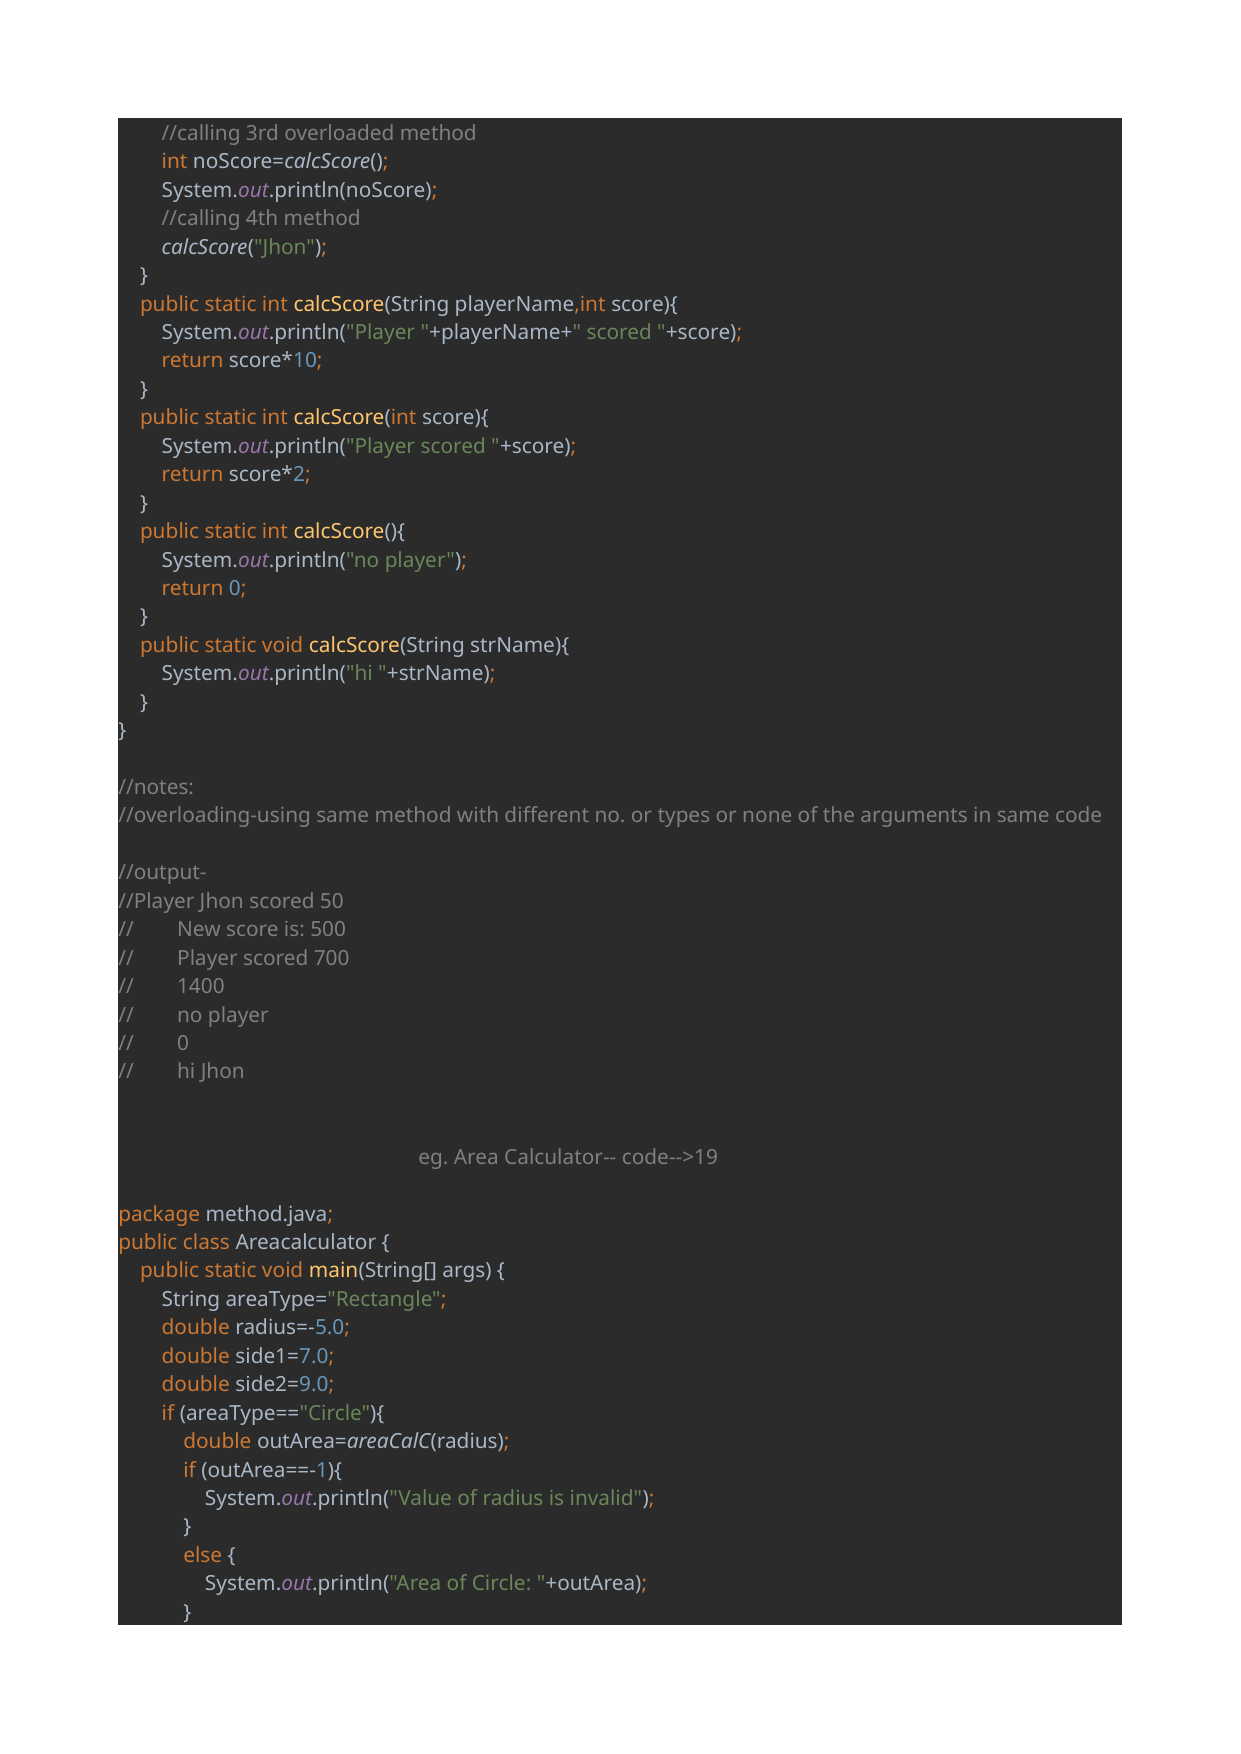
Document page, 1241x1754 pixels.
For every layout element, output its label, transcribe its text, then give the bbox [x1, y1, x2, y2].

text package method.java; public class Areacalculator { public static void main(String[] args) { String areaType="Rectangle"; double radius=-5.0; double side1=7.0; double side2=9.0; if (areaType=="Circle"){ double outArea=areaCalC(radius); if (outArea==-1){ System.out.println("Value of radius is invalid"); } else { System.out.println("Area of Circle: "+outArea); } [118, 1199, 1122, 1625]
text //calling 3rd overloaded method int noScore=calcScore(); System.out.println(noScore); //calling 4th method calcScore("Jhon"); } public static int calcScore(String playerName,int score){ System.out.println("Player "+playerName+" scored "+score); return score*10; } public static int calcScore(int score){ System.out.println("Player scored "+score); return score*2; } public static int calcScore(){ System.out.println("no player"); return 0; } public static void calcScore(String strName){ System.out.println("hi "+strName); } } //notes: //overloading-using same method with different no. or types or none of the arguments in same code //output- //Player Jhon scored 50 // New score is: 500 // Player scored 700 // 1400 // no player // 0 // hi Jhon [118, 118, 1122, 1113]
text eg. Area Calculator-- code-->19 [118, 1142, 1122, 1170]
